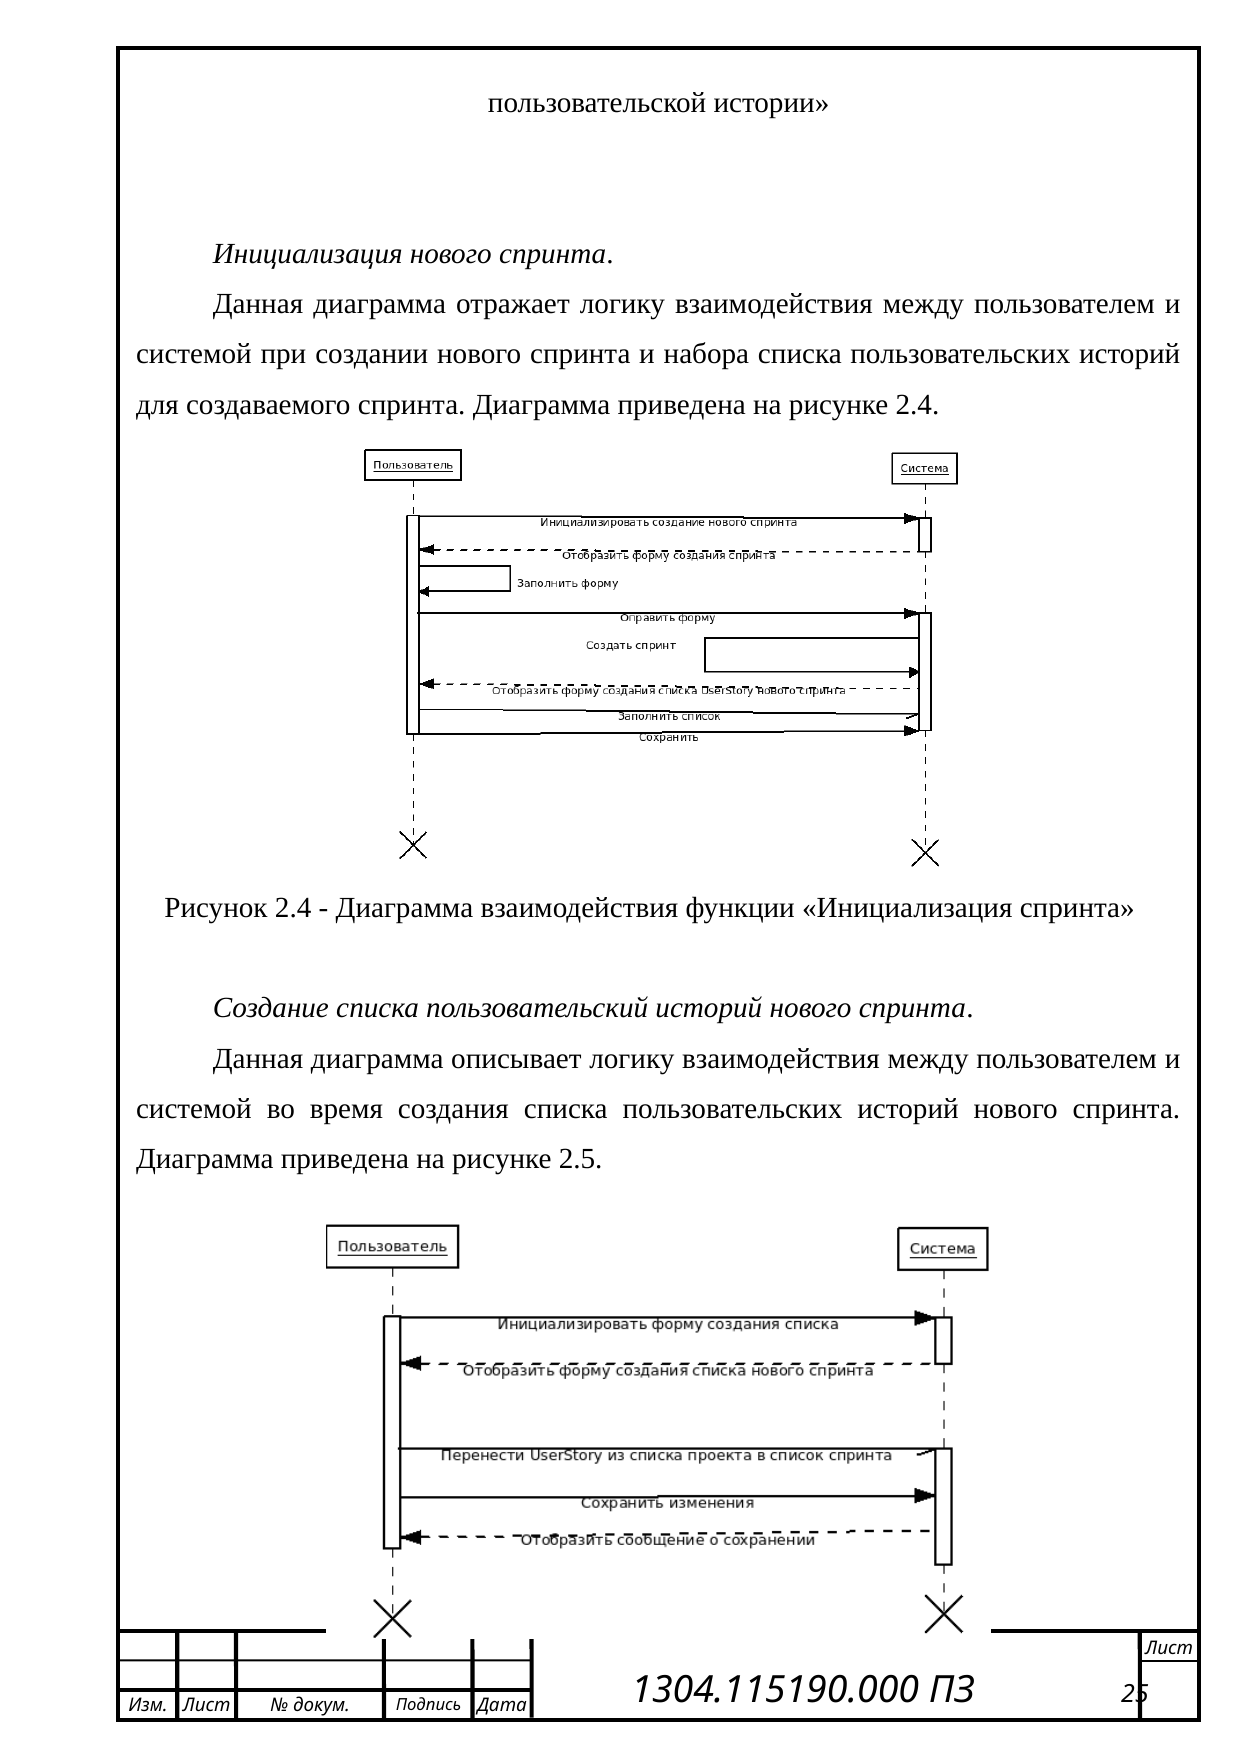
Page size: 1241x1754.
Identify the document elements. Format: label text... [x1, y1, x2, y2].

text Создание списка пользовательский историй нового спринта. [136, 991, 1181, 1024]
picture [326, 1191, 991, 1639]
text Данная диаграмма отражает логику взаимодействия между пользователем и системой при создании нового спринта и набора списка пользовательских историй для создаваемого спринта. Диаграмма приведена на рисунке 2.4. [136, 286, 1181, 420]
text Инициализация нового спринта. [136, 236, 1181, 269]
text пользовательской истории» [136, 85, 1181, 118]
text Данная диаграмма описывает логику взаимодействия между пользователем и системой во время создания списка пользовательских историй нового спринта. Диаграмма приведена на рисунке 2.5. [136, 1041, 1181, 1175]
picture [358, 437, 959, 867]
text Рисунок 2.4 - Диаграмма взаимодействия функции «Инициализация спринта» [120, 890, 1181, 923]
